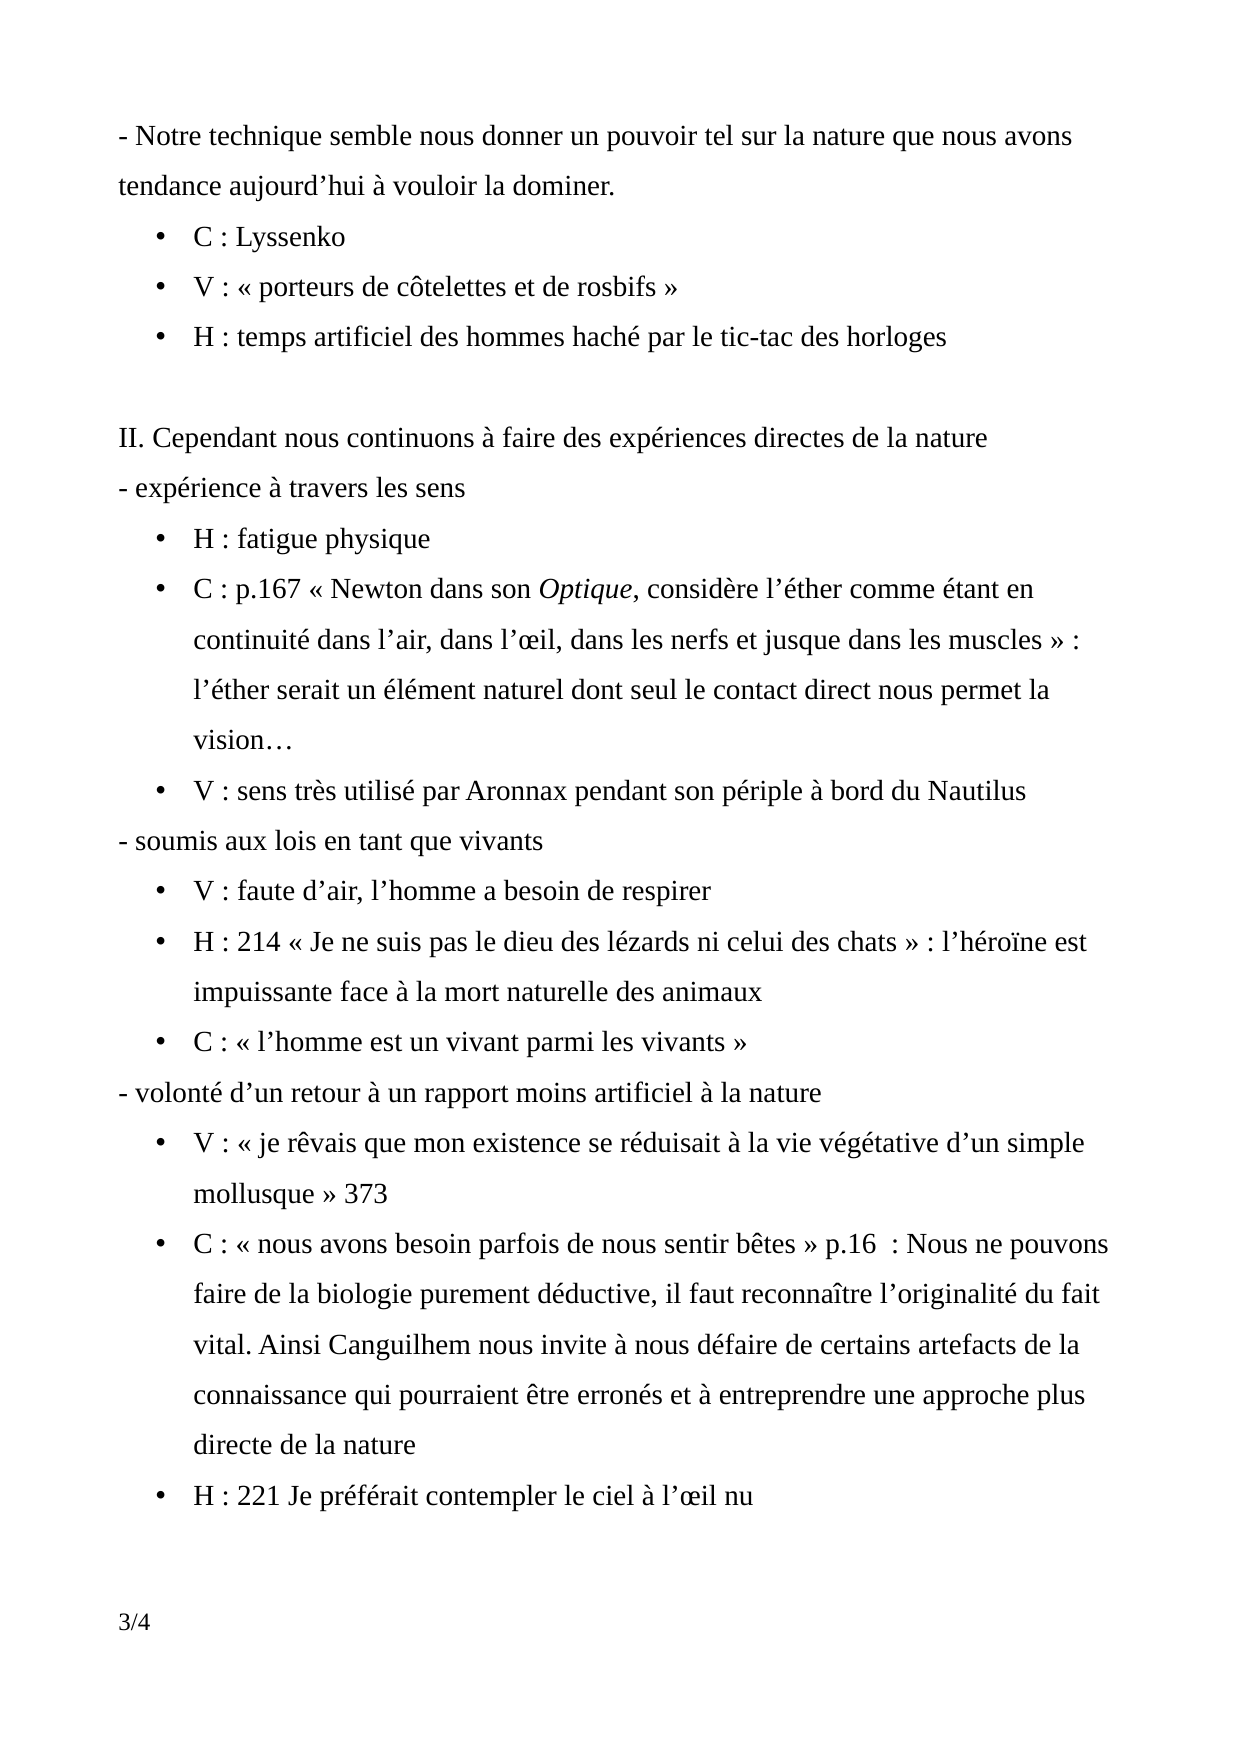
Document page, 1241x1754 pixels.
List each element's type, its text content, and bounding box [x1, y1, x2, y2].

text - expérience à travers les sens [118, 471, 1122, 504]
list H : 221 Je préférait contempler le ciel à l’œil nu [156, 1478, 1122, 1511]
list V : « porteurs de côtelettes et de rosbifs » [156, 269, 1122, 303]
list C : Lyssenko [156, 219, 1122, 252]
text - volonté d’un retour à un rapport moins artificiel à la nature [118, 1075, 1122, 1108]
list C : « nous avons besoin parfois de nous sentir bêtes » p.16 : Nous ne pouvons faire de la biologie purement déductive, il faut reconnaître l’originalité du fait vital. Ainsi Canguilhem nous invite à nous défaire de certains artefacts de la connaissance qui pourraient être erronés et à entreprendre une approche plus directe de la nature [156, 1226, 1122, 1461]
list H : 214 « Je ne suis pas le dieu des lézards ni celui des chats » : l’héroïne est impuissante face à la mort naturelle des animaux [156, 924, 1122, 1008]
list C : p.167 « Newton dans son Optique, considère l’éther comme étant en continuité dans l’air, dans l’œil, dans les nerfs et jusque dans les muscles » : l’éther serait un élément naturel dont seul le contact direct nous permet la vision… [156, 571, 1122, 756]
text - Notre technique semble nous donner un pouvoir tel sur la nature que nous avons tendance aujourd’hui à vouloir la dominer. [118, 118, 1122, 202]
list C : « l’homme est un vivant parmi les vivants » [156, 1024, 1122, 1058]
text II. Cependant nous continuons à faire des expériences directes de la nature [118, 420, 1122, 454]
list H : fatigue physique [156, 521, 1122, 554]
list V : « je rêvais que mon existence se réduisait à la vie végétative d’un simple mollusque » 373 [156, 1125, 1122, 1209]
list H : temps artificiel des hommes haché par le tic-tac des horloges [156, 319, 1122, 353]
text - soumis aux lois en tant que vivants [118, 823, 1122, 857]
list V : faute d’air, l’homme a besoin de respirer [156, 873, 1122, 907]
list V : sens très utilisé par Aronnax pendant son périple à bord du Nautilus [156, 773, 1122, 806]
